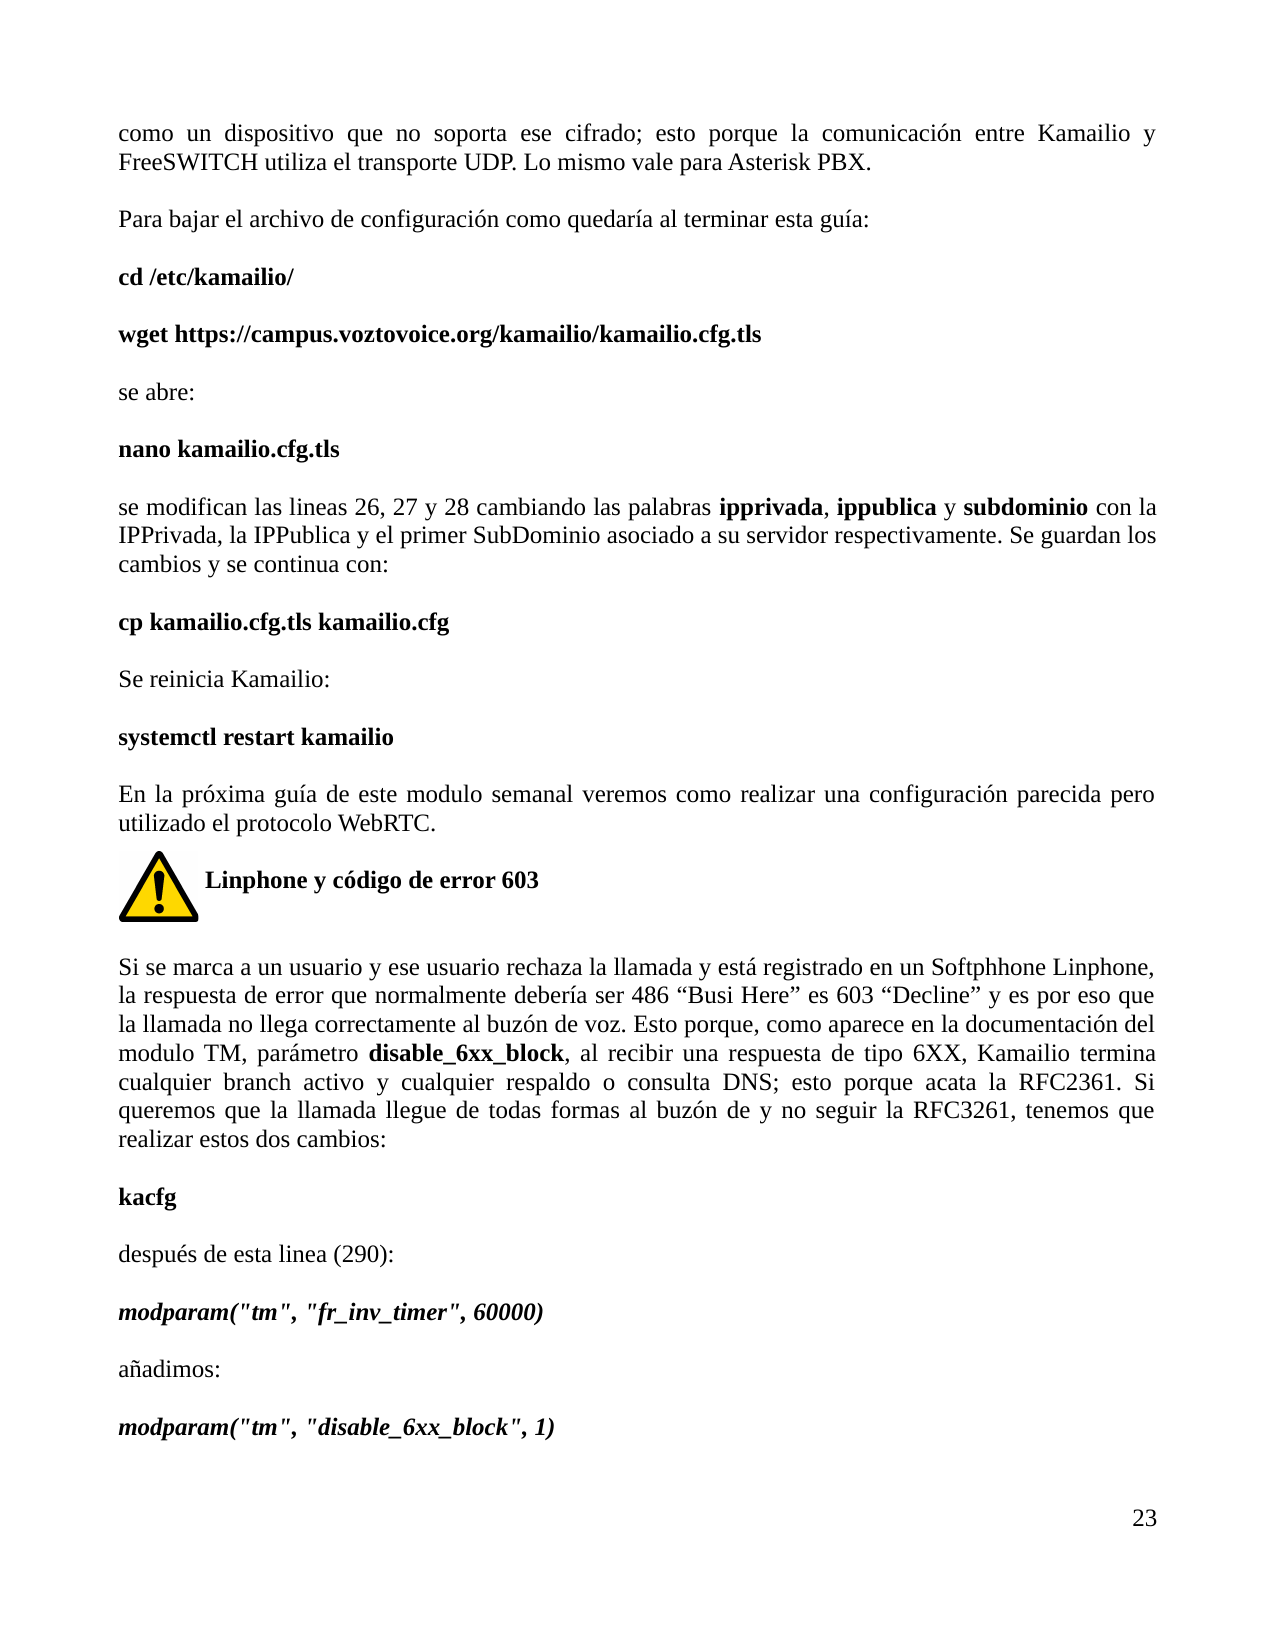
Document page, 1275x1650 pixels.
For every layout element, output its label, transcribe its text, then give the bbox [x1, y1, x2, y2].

text cd /etc/kamailio/ [118, 262, 1157, 291]
text se abre: [118, 377, 1157, 406]
text como un dispositivo que no soporta ese cifrado; esto porque la comunicación entre Kamailio y FreeSWITCH utiliza el transporte UDP. Lo mismo vale para Asterisk PBX. [118, 118, 1157, 176]
text añadimos: [118, 1354, 1157, 1383]
text Si se marca a un usuario y ese usuario rechaza la llamada y está registrado en un Softphhone Linphone, la respuesta de error que normalmente debería ser 486 “Busi Here” es 603 “Decline” y es por eso que la llamada no llega correctamente al buzón de voz. Esto porque, como aparece en la documentación del modulo TM, parámetro disable_6xx_block, al recibir una respuesta de tipo 6XX, Kamailio termina cualquier branch activo y cualquier respaldo o consulta DNS; esto porque acata la RFC2361. Si queremos que la llamada llegue de todas formas al buzón de y no seguir la RFC3261, tenemos que realizar estos dos cambios: [118, 952, 1157, 1153]
text systemctl restart kamailio [118, 722, 1157, 751]
text nano kamailio.cfg.tls [118, 434, 1157, 463]
text wget https://campus.voztovoice.org/kamailio/kamailio.cfg.tls [118, 319, 1157, 348]
text modparam("tm", "disable_6xx_block", 1) [118, 1412, 1157, 1441]
text kacfg [118, 1182, 1157, 1211]
text cp kamailio.cfg.tls kamailio.cfg [118, 607, 1157, 636]
text Para bajar el archivo de configuración como quedaría al terminar esta guía: [118, 204, 1157, 233]
text Se reinicia Kamailio: [118, 664, 1157, 693]
text modparam("tm", "fr_inv_timer", 60000) [118, 1297, 1157, 1326]
text se modifican las lineas 26, 27 y 28 cambiando las palabras ipprivada, ippublica y subdominio con la IPPrivada, la IPPublica y el primer SubDominio asociado a su servidor respectivamente. Se guardan los cambios y se continua con: [118, 492, 1157, 578]
text después de esta linea (290): [118, 1239, 1157, 1268]
text Linphone y código de error 603 [199, 866, 1157, 894]
text En la próxima guía de este modulo semanal veremos como realizar una configuración parecida pero utilizado el protocolo WebRTC. [118, 779, 1157, 837]
picture [119, 851, 199, 922]
